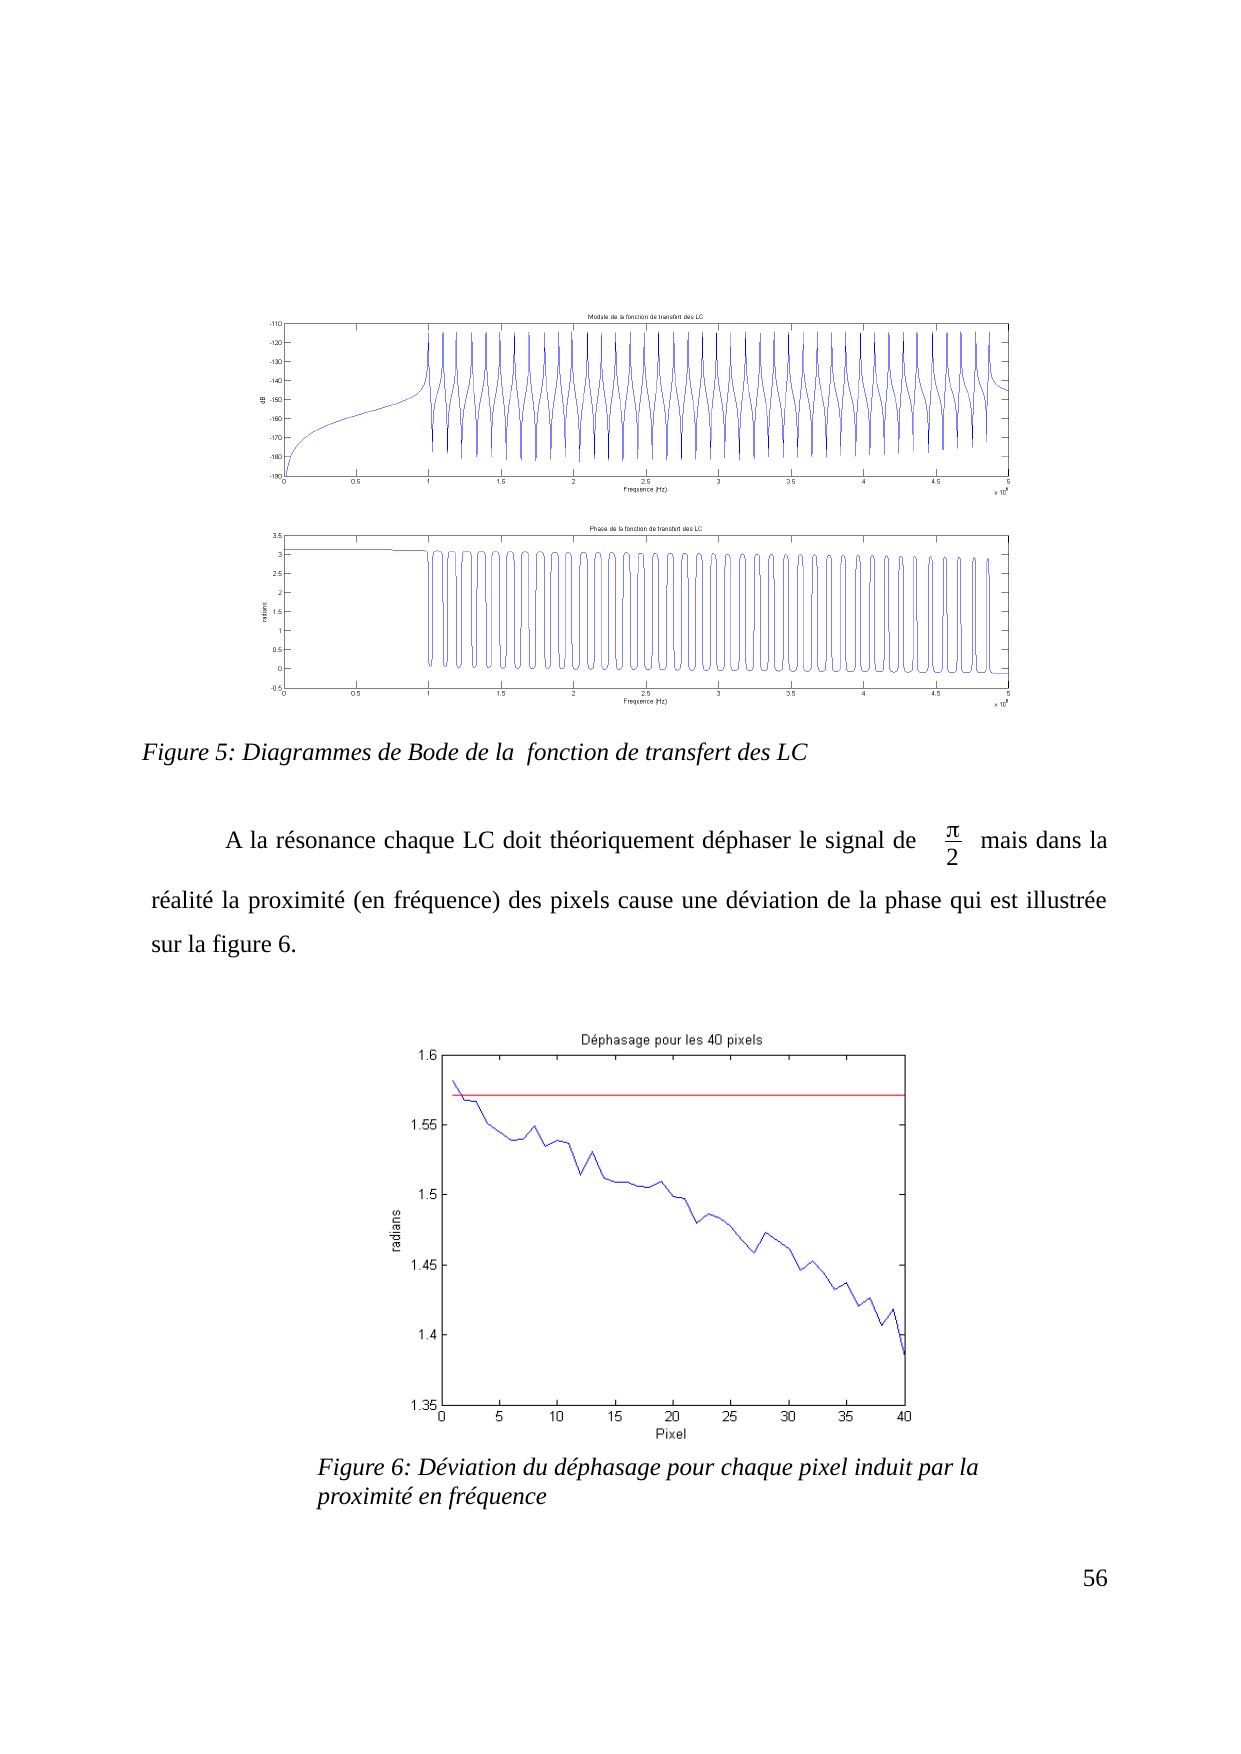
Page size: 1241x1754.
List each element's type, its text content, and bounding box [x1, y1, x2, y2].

picture [364, 1022, 961, 1452]
text Figure 6: Déviation du déphasage pour chaque pixel induit par la proximité en fréquence [317, 1043, 989, 1509]
text Figure 5: Diagrammes de Bode de la fonction de transfert des LC [142, 303, 1117, 766]
picture [162, 290, 1097, 737]
text A la résonance chaque LC doit théoriquement déphaser le signal de mais dans la réalité la proximité (en fréquence) des pixels cause une déviation de la phase qui est illustrée sur la figure 6. [151, 825, 1108, 957]
